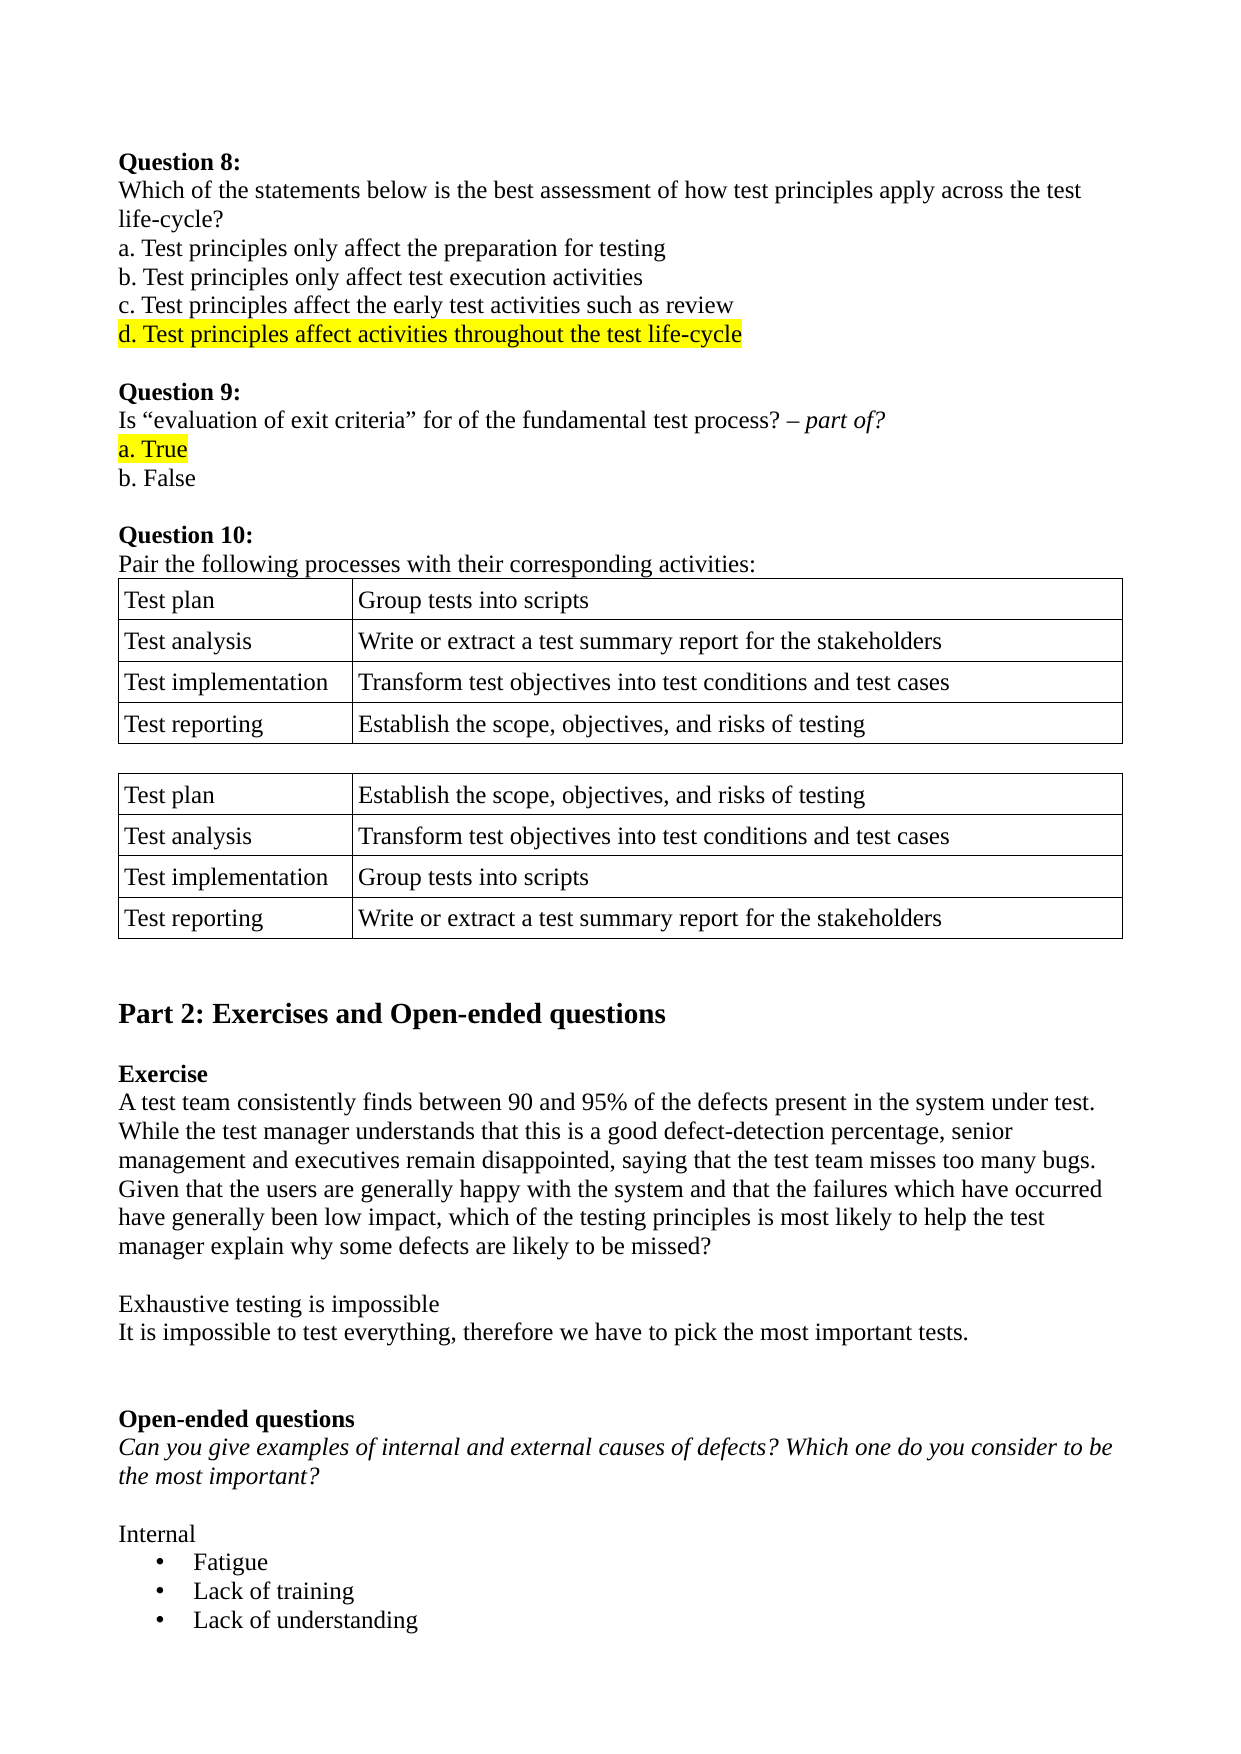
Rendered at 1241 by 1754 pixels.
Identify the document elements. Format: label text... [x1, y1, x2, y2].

text It is impossible to test everything, therefore we have to pick the most important tests. [118, 1317, 1122, 1346]
table_cell Test analysis [119, 815, 352, 855]
table_cell Test implementation [119, 856, 352, 897]
table_cell Establish the scope, objectives, and risks of testing [353, 703, 1122, 743]
text Question 9: [118, 377, 1122, 406]
text Question 10: [118, 521, 1122, 549]
text c. Test principles affect the early test activities such as review [118, 291, 1122, 319]
table_cell Transform test objectives into test conditions and test cases [353, 662, 1122, 702]
table_cell Test reporting [119, 703, 352, 743]
text Can you give examples of internal and external causes of defects? Which one do you consider to be the most important? [118, 1432, 1122, 1490]
text Open-ended questions [118, 1404, 1122, 1432]
text Exercise [118, 1059, 1122, 1087]
text a. True [118, 434, 1122, 463]
text b. False [118, 463, 1122, 492]
table_cell Test implementation [119, 662, 352, 702]
text b. Test principles only affect test execution activities [118, 262, 1122, 291]
text Exhaustive testing is impossible [118, 1289, 1122, 1317]
table_header Test plan [119, 579, 352, 619]
text Part 2: Exercises and Open-ended questions [118, 996, 1122, 1030]
list Lack of training [156, 1576, 1122, 1605]
table_header Group tests into scripts [353, 579, 1122, 619]
list Lack of understanding [156, 1605, 1122, 1634]
text Internal [118, 1519, 1122, 1547]
table_header Test plan [119, 774, 352, 814]
table_cell Write or extract a test summary report for the stakeholders [353, 620, 1122, 661]
text have generally been low impact, which of the testing principles is most likely to help the test manager explain why some defects are likely to be missed? [118, 1202, 1122, 1260]
text Is “evaluation of exit criteria” for of the fundamental test process? – part of? [118, 406, 1122, 434]
list Fatigue [156, 1547, 1122, 1576]
text d. Test principles affect activities throughout the test life-cycle [118, 319, 1122, 348]
text Pair the following processes with their corresponding activities: [118, 549, 1122, 578]
table_cell Test analysis [119, 620, 352, 661]
table_cell Group tests into scripts [353, 856, 1122, 897]
text management and executives remain disappointed, saying that the test team misses too many bugs. Given that the users are generally happy with the system and that the failures which have occurred [118, 1145, 1122, 1202]
table_cell Transform test objectives into test conditions and test cases [353, 815, 1122, 855]
table_cell Test reporting [119, 898, 352, 938]
text A test team consistently finds between 90 and 95% of the defects present in the system under test. While the test manager understands that this is a good defect-detection percentage, senior [118, 1087, 1122, 1145]
text Which of the statements below is the best assessment of how test principles apply across the test life-cycle? [118, 176, 1122, 233]
text Question 8: [118, 147, 1122, 176]
table_header Establish the scope, objectives, and risks of testing [353, 774, 1122, 814]
text a. Test principles only affect the preparation for testing [118, 233, 1122, 262]
table_cell Write or extract a test summary report for the stakeholders [353, 898, 1122, 938]
